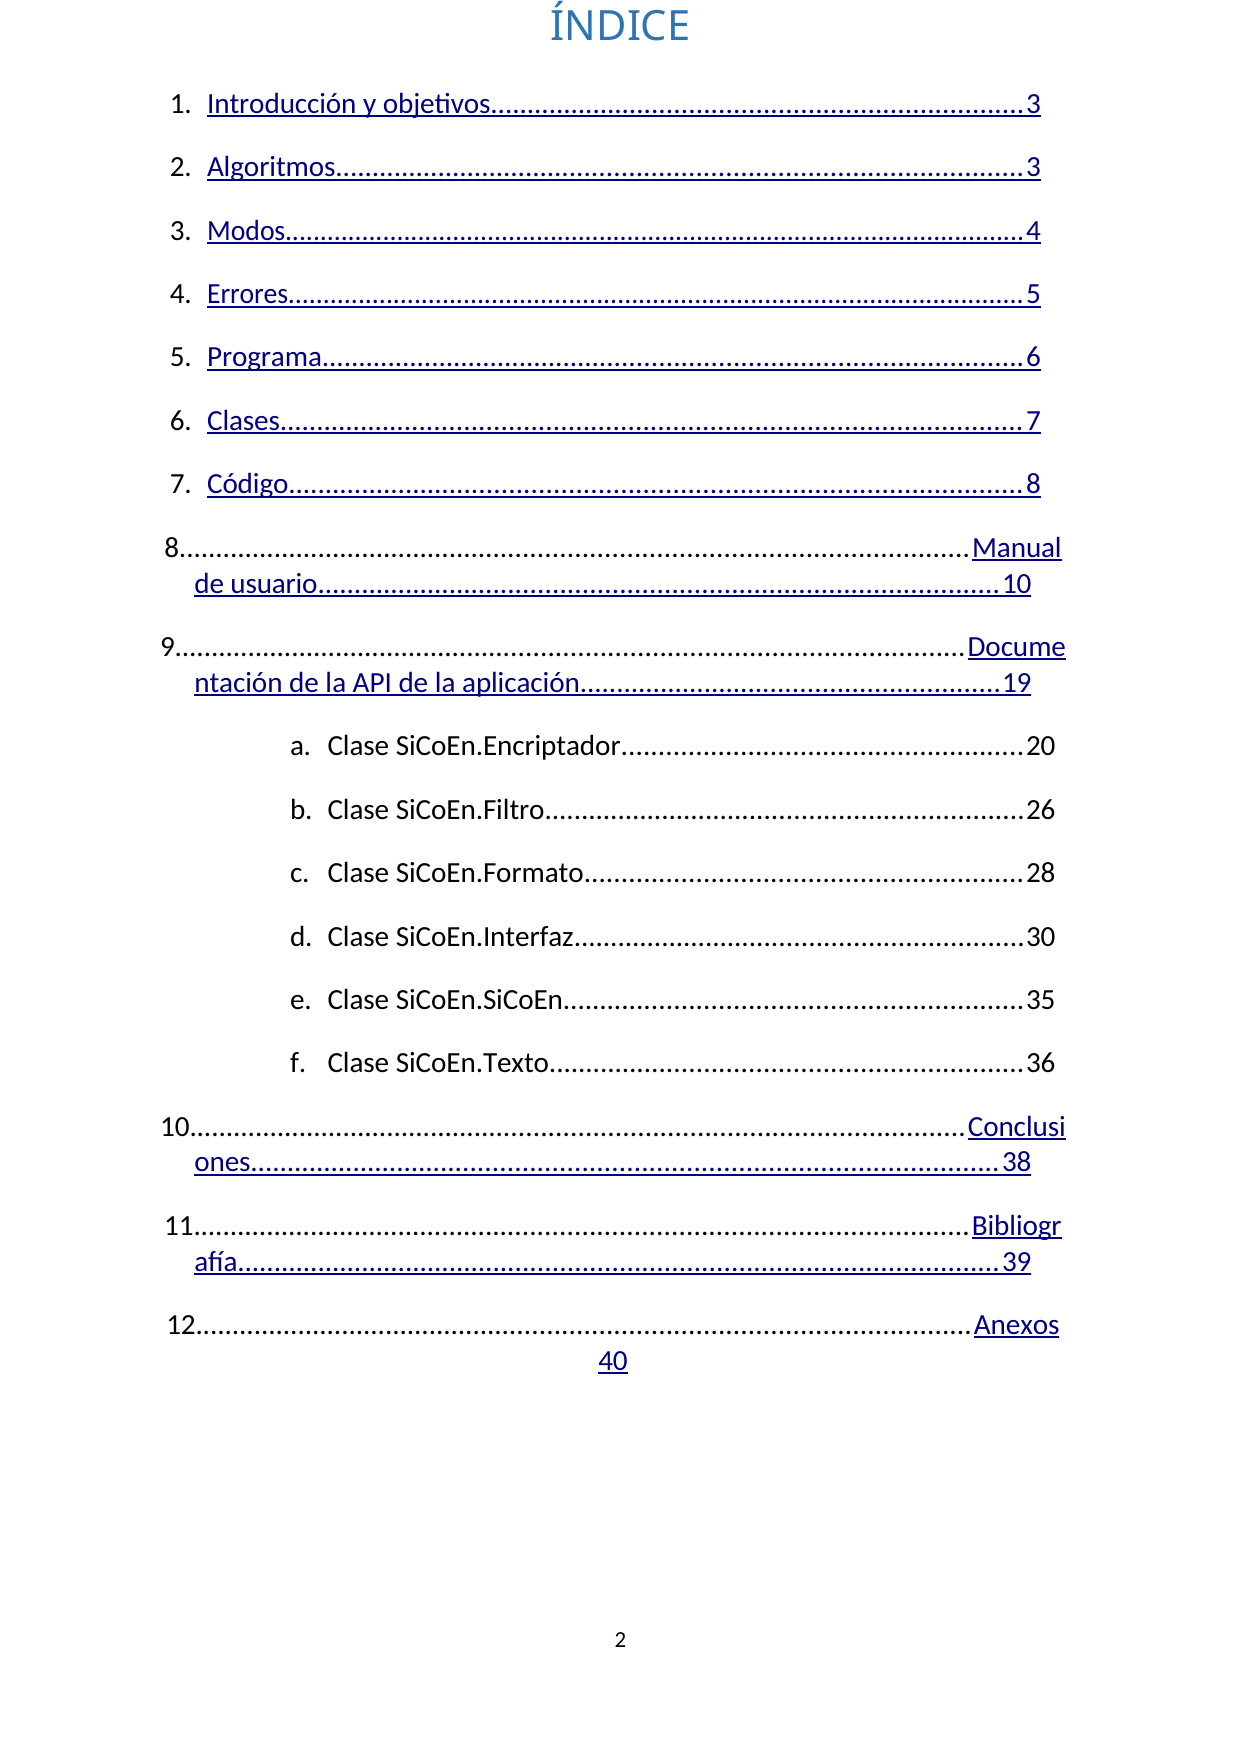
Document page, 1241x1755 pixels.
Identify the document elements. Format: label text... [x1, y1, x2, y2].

list Clase SiCoEn.Formato 28 [290, 854, 1068, 890]
list Introducción y objetivos 3 [169, 85, 1068, 121]
list Clase SiCoEn.SiCoEn 35 [290, 981, 1068, 1017]
list Código 8 [169, 466, 1068, 501]
list Modos 4 [169, 212, 1068, 247]
list Errores 5 [169, 275, 1068, 311]
list Conclusiones 38 [158, 1108, 1067, 1179]
list Clase SiCoEn.Encriptador 20 [290, 727, 1068, 763]
list Clase SiCoEn.Interfaz 30 [290, 918, 1068, 953]
list Bibliografía 39 [158, 1207, 1067, 1278]
list Documentación de la API de la aplicación 19 [158, 628, 1067, 699]
list Manual de usuario 10 [158, 529, 1067, 600]
list Clases 7 [169, 402, 1068, 438]
list Clase SiCoEn.Texto 36 [290, 1044, 1068, 1080]
text ÍNDICE [173, 0, 1068, 51]
list Programa 6 [169, 338, 1068, 374]
list Algoritmos 3 [169, 148, 1068, 184]
list Clase SiCoEn.Filtro 26 [290, 791, 1068, 826]
list Anexos 40 [158, 1306, 1067, 1377]
